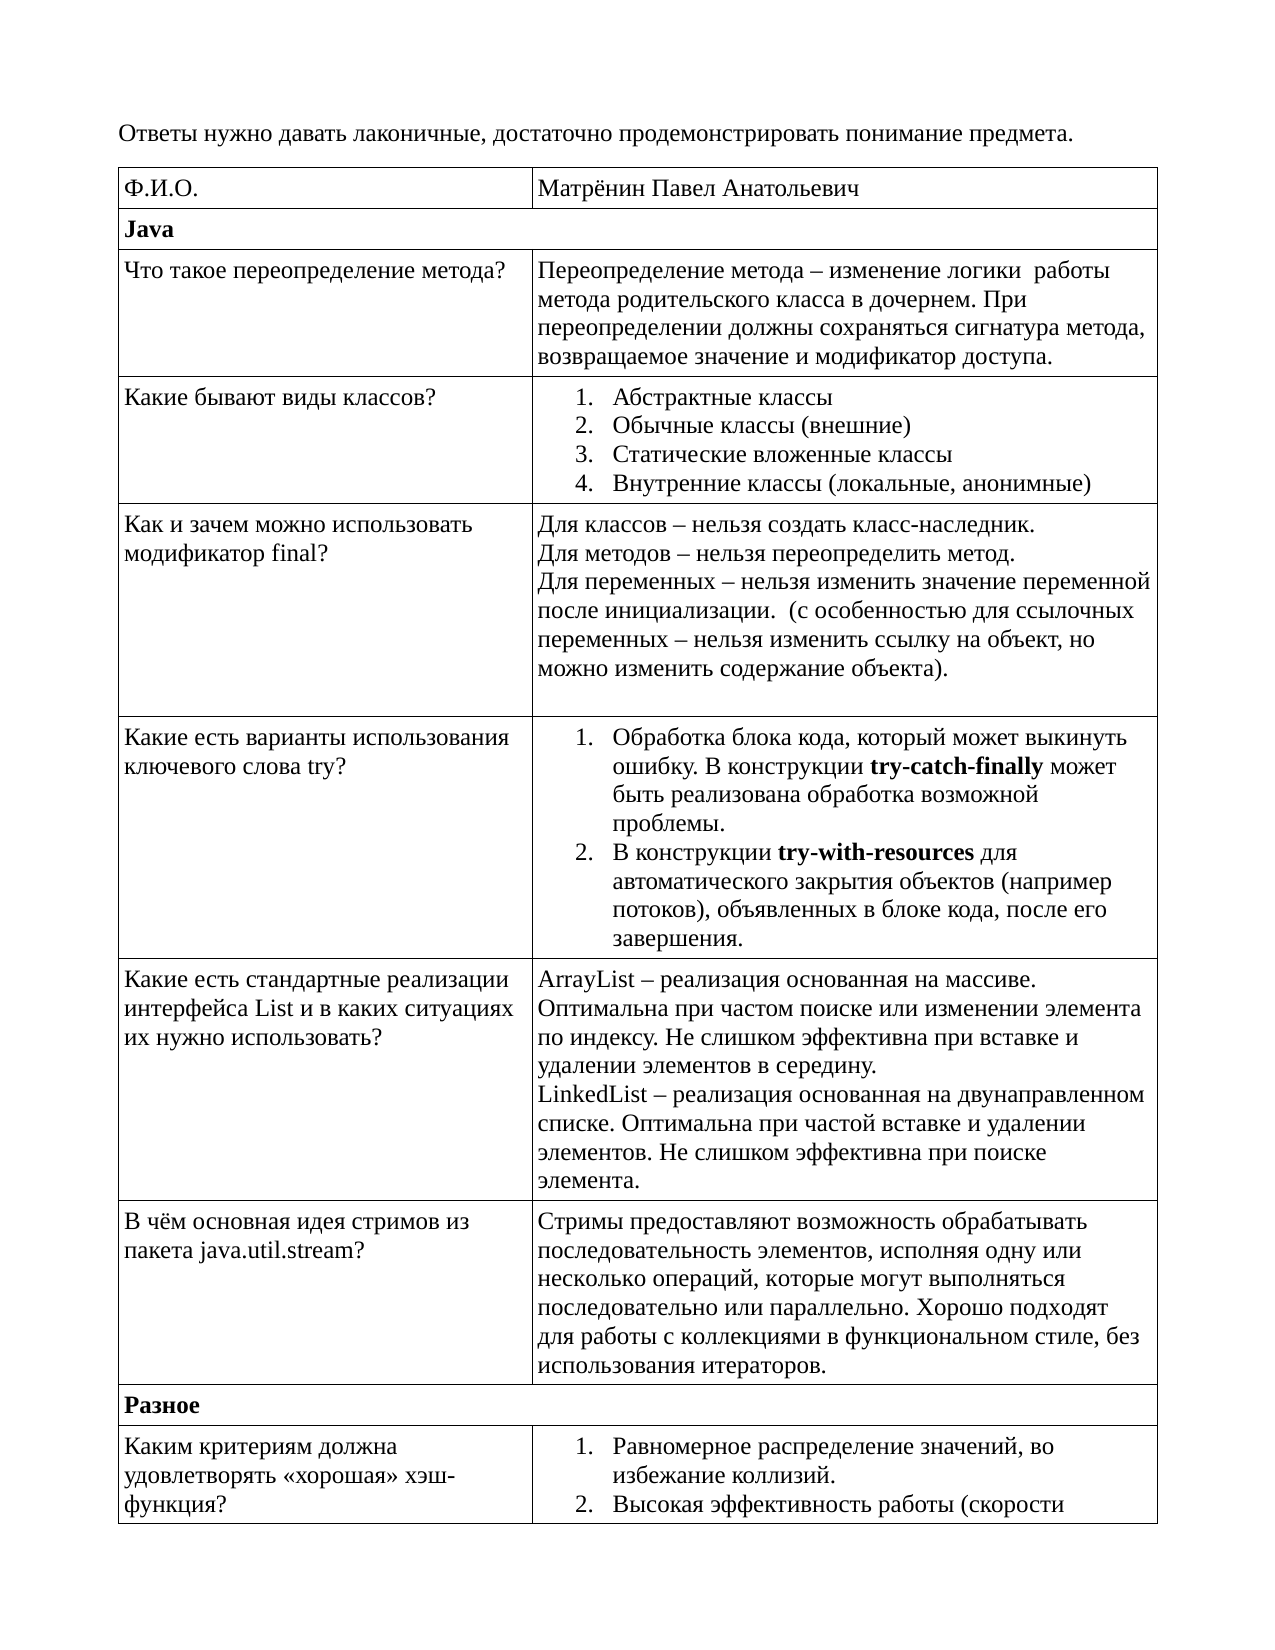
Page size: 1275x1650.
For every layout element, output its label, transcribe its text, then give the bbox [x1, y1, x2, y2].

table_cell Равномерное распределение значений, во избежание коллизий. Высокая эффективность работы (скорости [533, 1426, 1157, 1523]
text Ответы нужно давать лаконичные, достаточно продемонстрировать понимание предмета. [118, 118, 1157, 147]
table_cell Что такое переопределение метода? [119, 250, 532, 376]
table_cell В чём основная идея стримов из пакета java.util.stream? [119, 1201, 532, 1384]
table_cell Какие есть стандартные реализации интерфейса List и в каких ситуациях их нужно использовать? [119, 959, 532, 1200]
table_cell Для классов – нельзя создать класс-наследник. Для методов – нельзя переопределить метод. Для переменных – нельзя изменить значение переменной после инициализации. (с особенностью для ссылочных переменных – нельзя изменить ссылку на объект, но можно изменить содержание объекта). [533, 504, 1157, 716]
table_header Матрёнин Павел Анатольевич [533, 168, 1157, 208]
table_cell Какие бывают виды классов? [119, 377, 532, 503]
table_cell Абстрактные классы Обычные классы (внешние) Статические вложенные классы Внутренние классы (локальные, анонимные) [533, 377, 1157, 503]
table_cell Обработка блока кода, который может выкинуть ошибку. В конструкции try-catch-finally может быть реализована обработка возможной проблемы. В конструкции try-with-resources для автоматического закрытия объектов (например потоков), объявленных в блоке кода, после его завершения. [533, 717, 1157, 958]
table_cell Разное [119, 1385, 1157, 1425]
table_cell Каким критериям должна удовлетворять «хорошая» хэш-функция? [119, 1426, 532, 1523]
table_header Ф.И.О. [119, 168, 532, 208]
table_cell Как и зачем можно использовать модификатор final? [119, 504, 532, 716]
table_cell Java [119, 209, 1157, 249]
table_cell Стримы предоставляют возможность обрабатывать последовательность элементов, исполняя одну или несколько операций, которые могут выполняться последовательно или параллельно. Хорошо подходят для работы с коллекциями в функциональном стиле, без использования итераторов. [533, 1201, 1157, 1384]
table_cell Какие есть варианты использования ключевого слова try? [119, 717, 532, 958]
table_cell Переопределение метода – изменение логики работы метода родительского класса в дочернем. При переопределении должны сохраняться сигнатура метода, возвращаемое значение и модификатор доступа. [533, 250, 1157, 376]
table_cell ArrayList – реализация основанная на массиве. Оптимальна при частом поиске или изменении элемента по индексу. Не слишком эффективна при вставке и удалении элементов в середину. LinkedList – реализация основанная на двунаправленном списке. Оптимальна при частой вставке и удалении элементов. Не слишком эффективна при поиске элемента. [533, 959, 1157, 1200]
